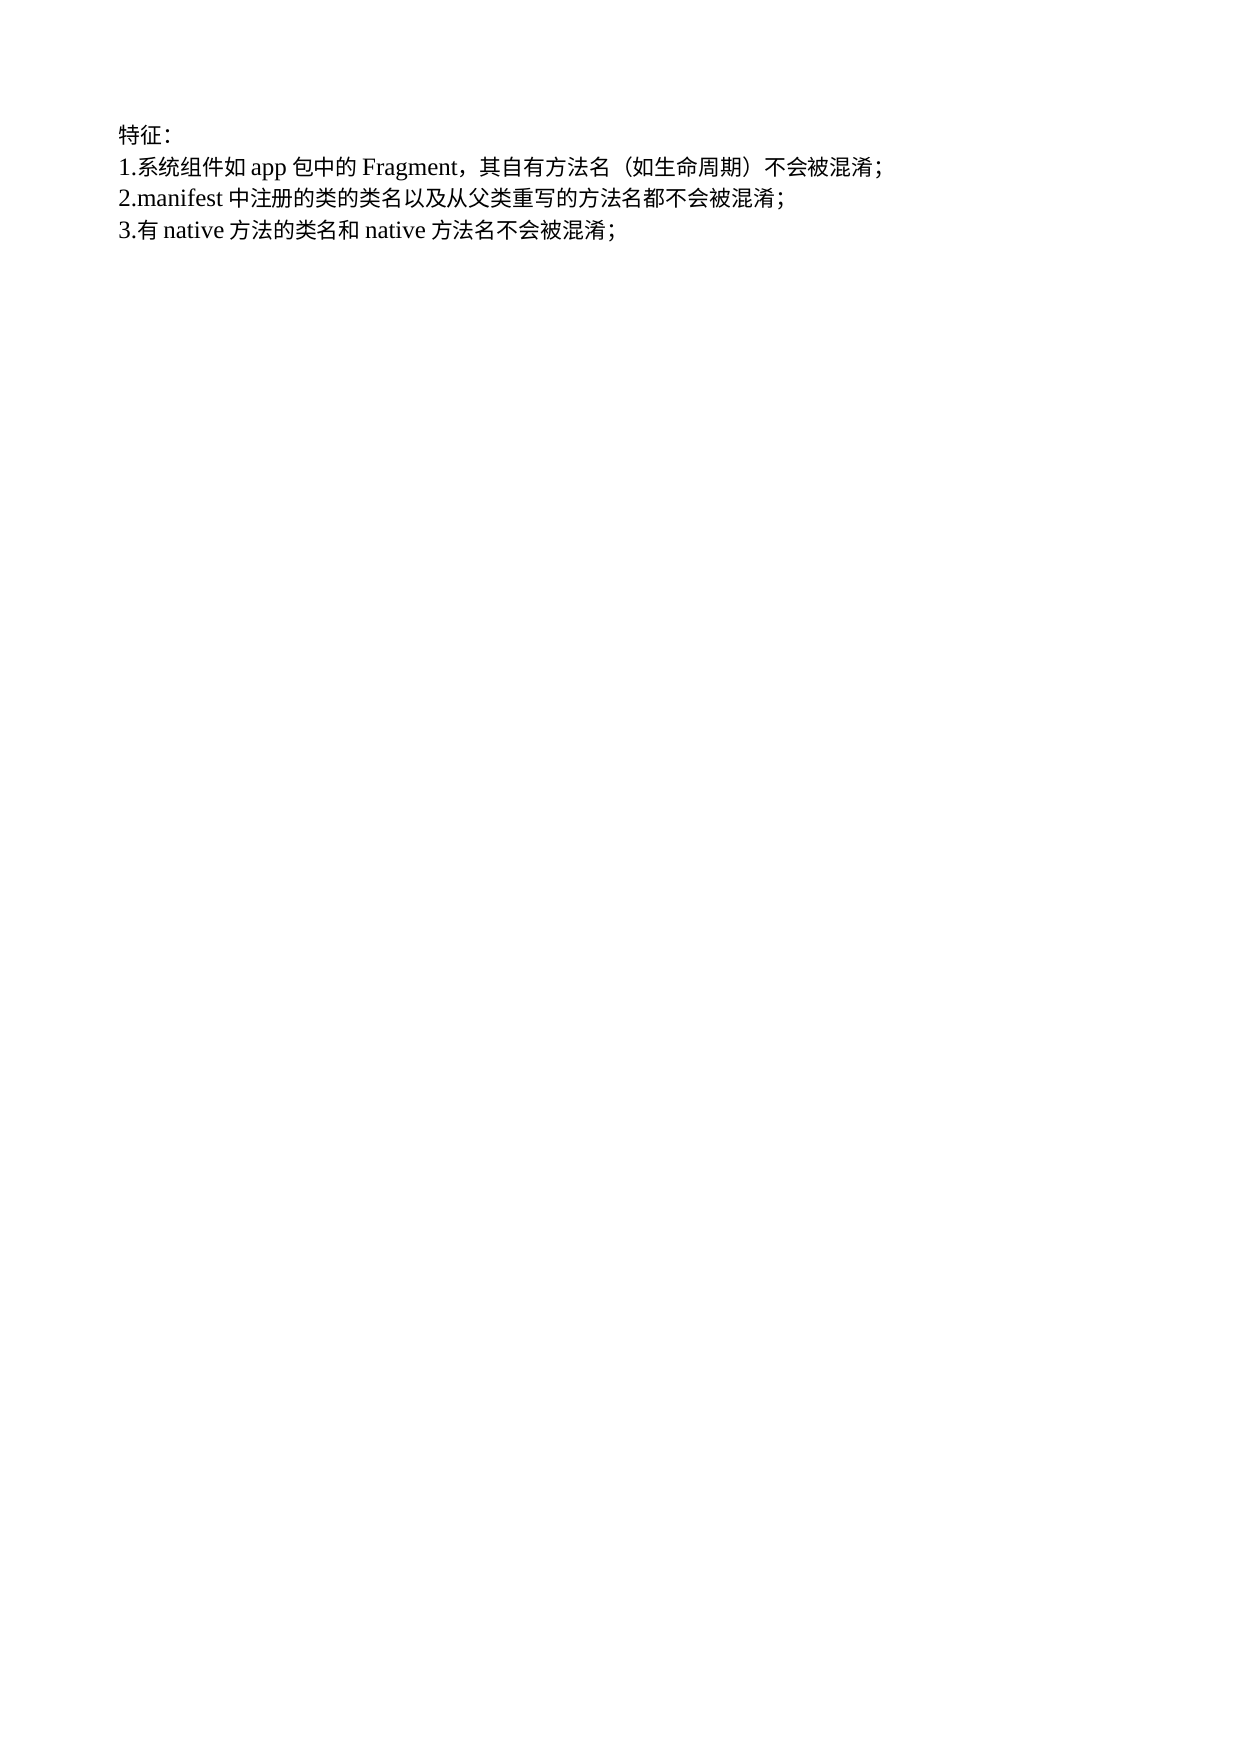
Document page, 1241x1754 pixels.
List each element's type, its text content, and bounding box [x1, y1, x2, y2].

text 3.有native方法的类名和native方法名不会被混淆； [118, 213, 1122, 245]
text 1.系统组件如app包中的Fragment，其自有方法名（如生命周期）不会被混淆； [118, 150, 1122, 181]
text 特征： [118, 118, 1122, 150]
text 2.manifest中注册的类的类名以及从父类重写的方法名都不会被混淆； [118, 181, 1122, 213]
